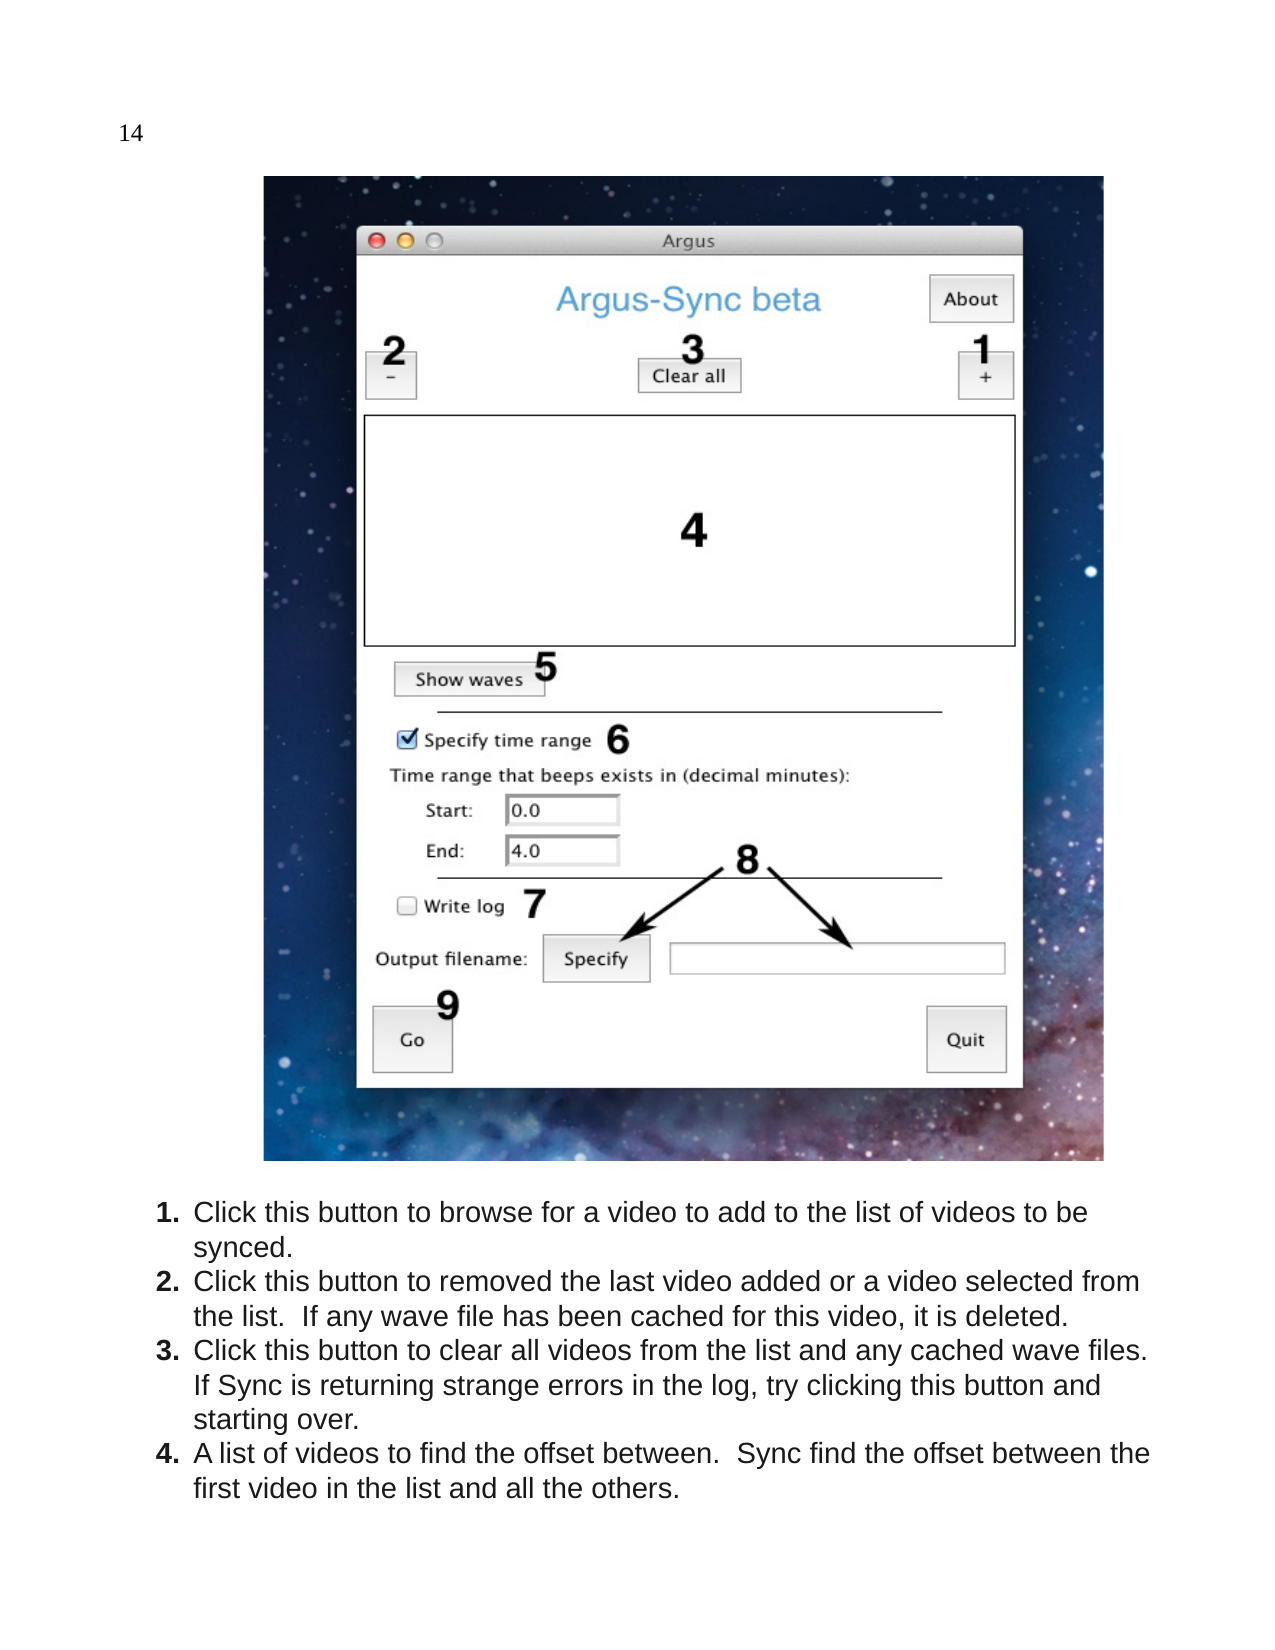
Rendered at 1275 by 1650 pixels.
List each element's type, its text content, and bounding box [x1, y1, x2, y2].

list Click this button to removed the last video added or a video selected from the list. If any wave file has been cached for this video, it is deleted. [156, 1264, 1157, 1333]
list A list of videos to find the offset between. Sync find the offset between the first video in the list and all the others. [156, 1436, 1157, 1505]
list Click this button to clear all videos from the list and any cached wave files. If Sync is returning strange errors in the log, try clicking this button and starting over. [156, 1333, 1157, 1436]
picture [263, 176, 1104, 1161]
list Click this button to browse for a video to add to the list of videos to be synced. [156, 1195, 1157, 1264]
